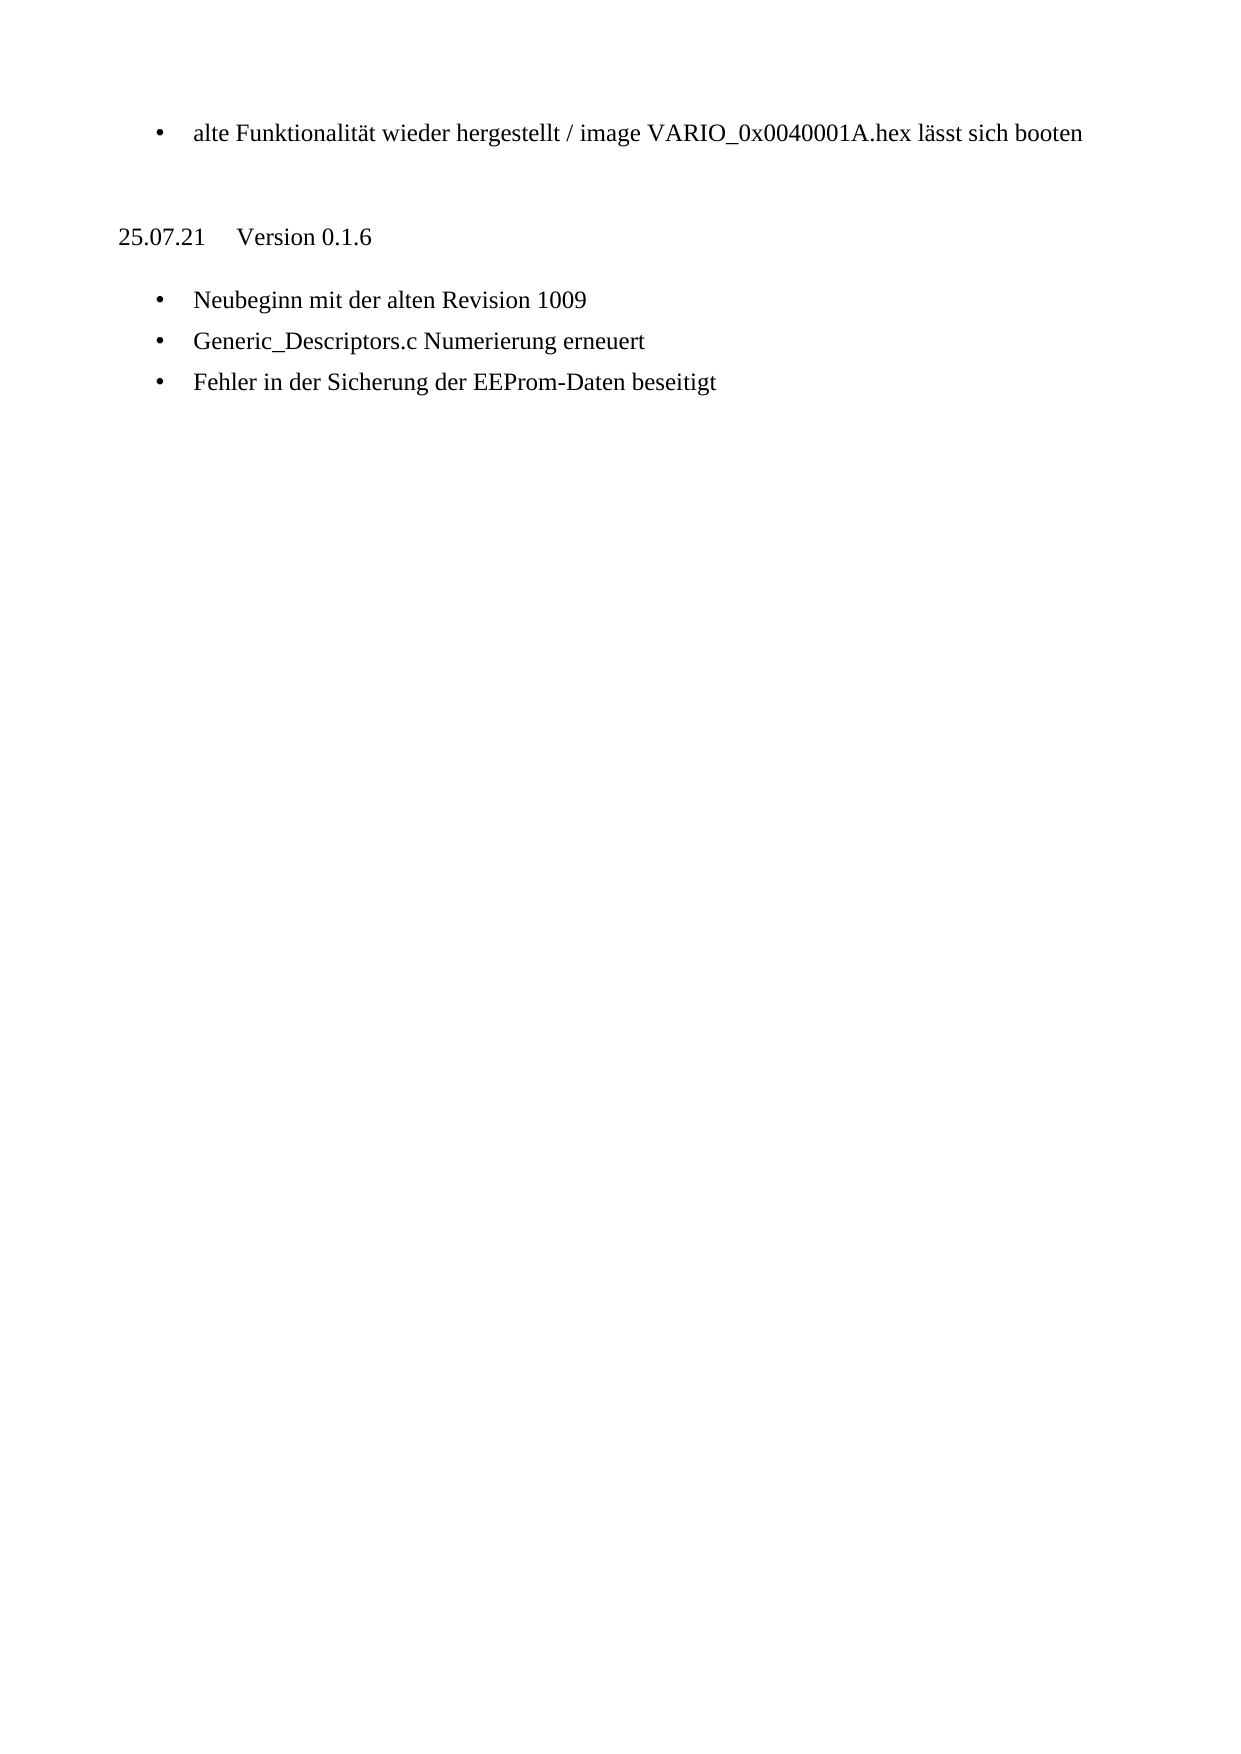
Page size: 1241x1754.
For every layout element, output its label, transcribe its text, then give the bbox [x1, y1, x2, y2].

list Fehler in der Sicherung der EEProm-Daten beseitigt [156, 367, 1122, 396]
list alte Funktionalität wieder hergestellt / image VARIO_0x0040001A.hex lässt sich booten [156, 118, 1122, 176]
list Generic_Descriptors.c Numerierung erneuert [156, 326, 1122, 355]
text 25.07.21 Version 0.1.6 [118, 222, 1122, 251]
list Neubeginn mit der alten Revision 1009 [156, 286, 1122, 314]
